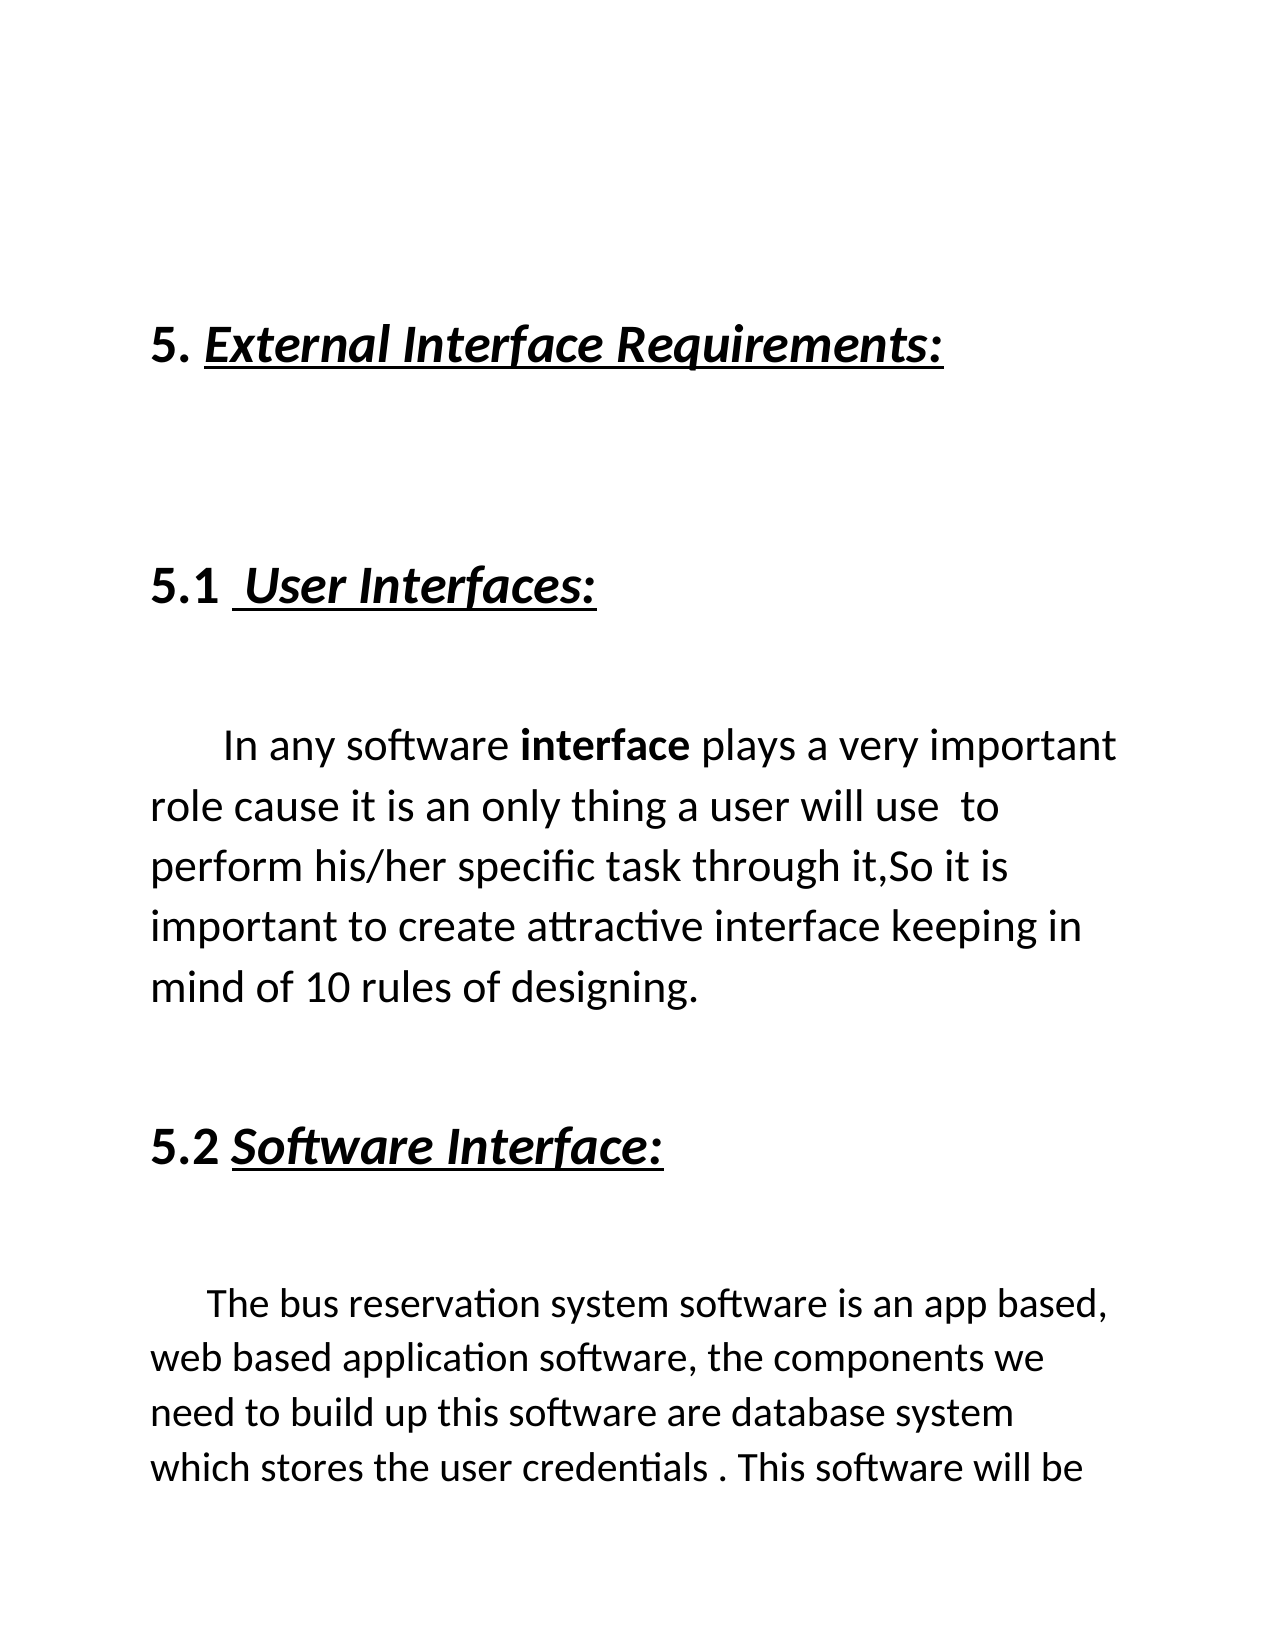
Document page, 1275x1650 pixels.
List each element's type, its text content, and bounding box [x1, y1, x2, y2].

text 5.1 User Interfaces: [150, 551, 1125, 617]
text 5.2 Software Interface: [150, 1112, 1125, 1178]
text In any software interface plays a very important role cause it is an only thing a user will use to perform his/her specific task through it,So it is important to create attractive interface keeping in mind of 10 rules of designing. [150, 716, 1125, 1013]
text The bus reservation system software is an app based, web based application software, the components we need to build up this software are database system which stores the user credentials . This software will be [150, 1277, 1125, 1492]
text 5. External Interface Requirements: [150, 309, 1125, 376]
